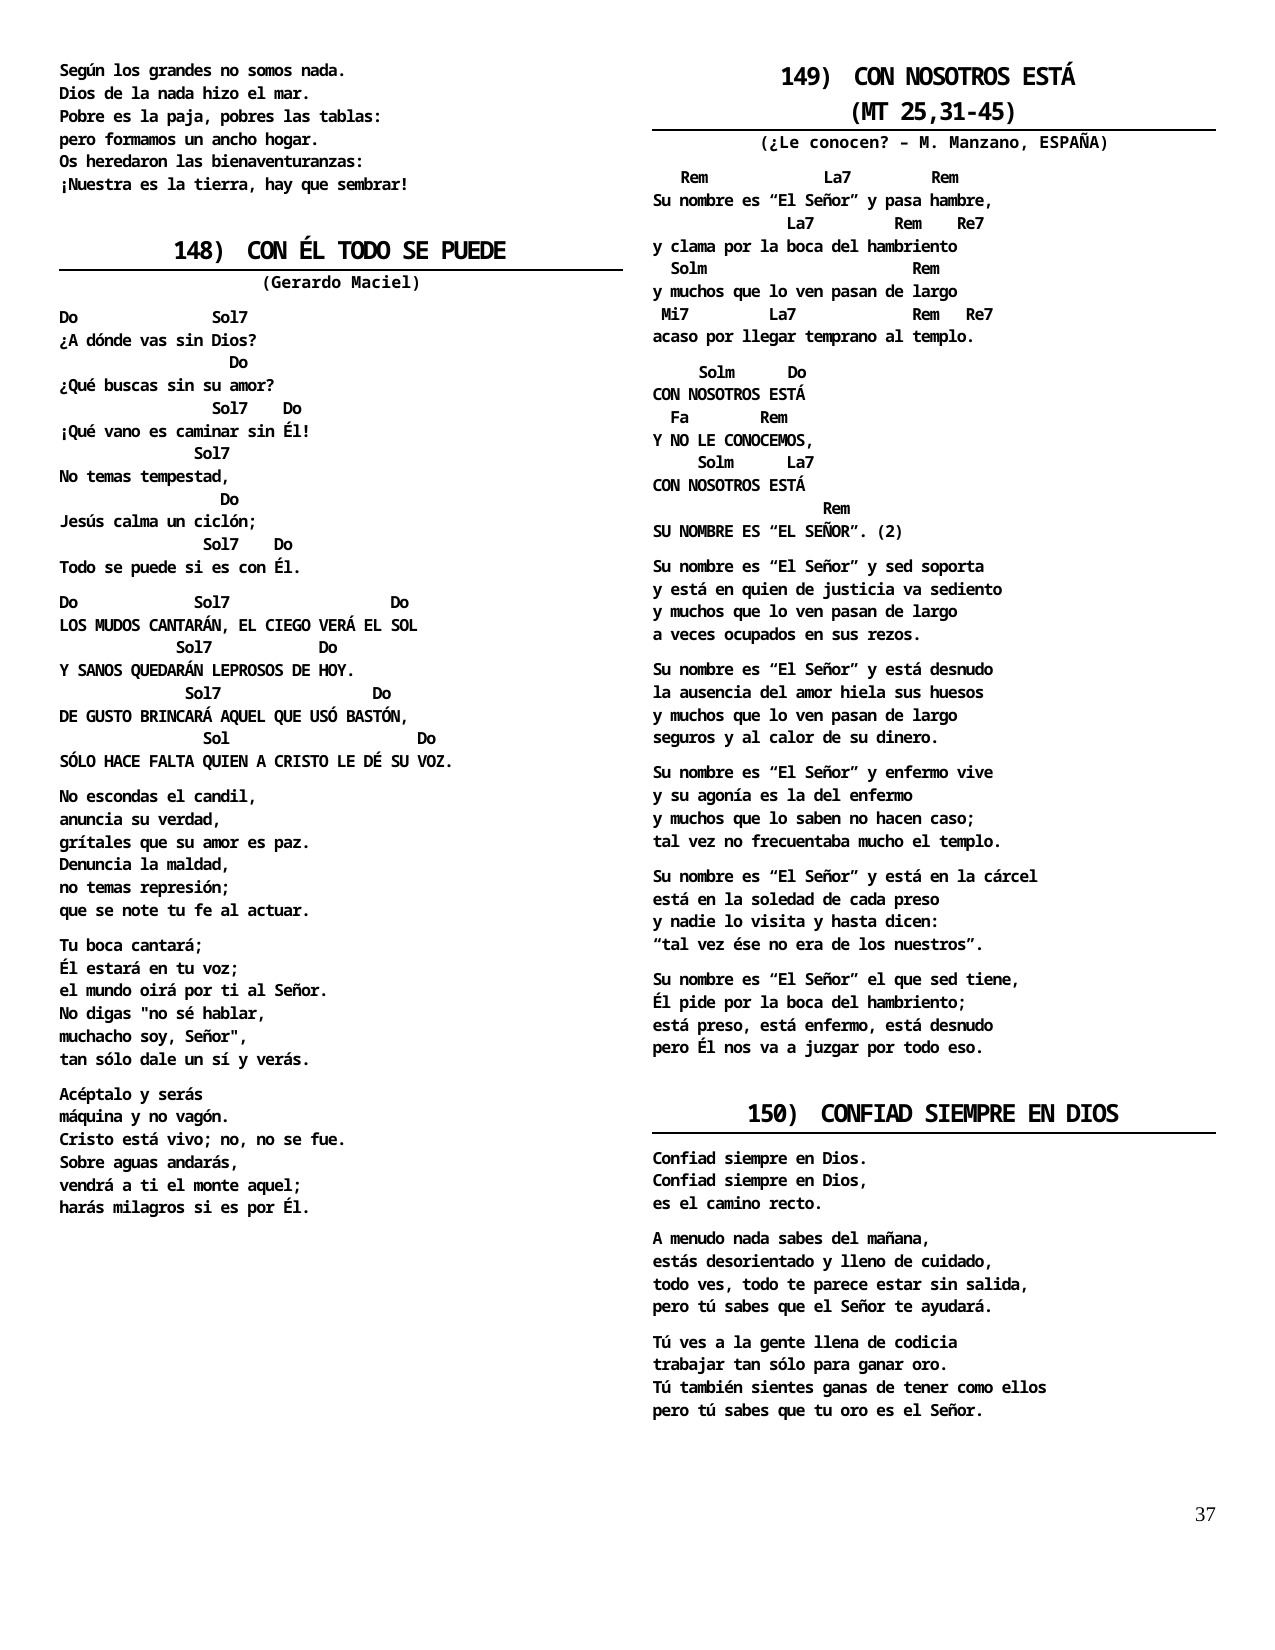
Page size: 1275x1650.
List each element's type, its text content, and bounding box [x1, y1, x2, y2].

subtitle Con Él Todo Se Puede [59, 233, 623, 269]
text Su nombre es “El Señor” y está desnudo la ausencia del amor hiela sus huesos y muchos que lo ven pasan de largo seguros y al calor de su dinero. [652, 658, 1216, 748]
text Según los grandes no somos nada. Dios de la nada hizo el mar. Pobre es la paja, pobres las tablas: pero formamos un ancho hogar. Os heredaron las bienaventuranzas: ¡Nuestra es la tierra, hay que sembrar! [59, 59, 623, 195]
text Confiad siempre en Dios. Confiad siempre en Dios, es el camino recto. [652, 1146, 1216, 1214]
text Su nombre es “El Señor” el que sed tiene, Él pide por la boca del hambriento; está preso, está enfermo, está desnudo pero Él nos va a juzgar por todo eso. [652, 968, 1216, 1058]
subtitle Confiad Siempre En Dios [652, 1096, 1216, 1132]
text Tú ves a la gente llena de codicia trabajar tan sólo para ganar oro. Tú también sientes ganas de tener como ellos pero tú sabes que tu oro es el Señor. [652, 1330, 1216, 1421]
text (Gerardo Maciel) [59, 271, 623, 293]
text Solm Do CON NOSOTROS ESTÁ Fa Rem Y NO LE CONOCEMOS, Solm La7 CON NOSOTROS ESTÁ Rem SU NOMBRE ES “EL SEÑOR”. (2) [652, 360, 1216, 542]
text Rem La7 Rem Su nombre es “El Señor” y pasa hambre, La7 Rem Re7 y clama por la boca del hambriento Solm Rem y muchos que lo ven pasan de largo Mi7 La7 Rem Re7 acaso por llegar temprano al templo. [652, 166, 1216, 348]
text Acéptalo y serás máquina y no vagón. Cristo está vivo; no, no se fue. Sobre aguas andarás, vendrá a ti el monte aquel; harás milagros si es por Él. [59, 1082, 623, 1219]
text Do Sol7 ¿A dónde vas sin Dios? Do ¿Qué buscas sin su amor? Sol7 Do ¡Qué vano es caminar sin Él! Sol7 No temas tempestad, Do Jesús calma un ciclón; Sol7 Do Todo se puede si es con Él. [59, 306, 623, 578]
text Su nombre es “El Señor” y enfermo vive y su agonía es la del enfermo y muchos que lo saben no hacen caso; tal vez no frecuentaba mucho el templo. [652, 761, 1216, 852]
text Su nombre es “El Señor” y está en la cárcel está en la soledad de cada preso y nadie lo visita y hasta dicen: “tal vez ése no era de los nuestros”. [652, 864, 1216, 955]
subtitle Con Nosotros Está (Mt 25,31-45) [652, 59, 1216, 129]
text Tu boca cantará; Él estará en tu voz; el mundo oirá por ti al Señor. No digas "no sé hablar, muchacho soy, Señor", tan sólo dale un sí y verás. [59, 934, 623, 1070]
text No escondas el candil, anuncia su verdad, grítales que su amor es paz. Denuncia la maldad, no temas represión; que se note tu fe al actuar. [59, 785, 623, 921]
text Su nombre es “El Señor” y sed soporta y está en quien de justicia va sediento y muchos que lo ven pasan de largo a veces ocupados en sus rezos. [652, 554, 1216, 645]
text Do Sol7 Do Los mudos cantarán, el ciego verá el sol Sol7 Do y sanos quedarán leprosos de hoy. Sol7 Do De gusto brincará aquel que usó bastón, Sol Do sólo hace falta quien a Cristo le dé su voz. [59, 591, 623, 772]
text A menudo nada sabes del mañana, estás desorientado y lleno de cuidado, todo ves, todo te parece estar sin salida, pero tú sabes que el Señor te ayudará. [652, 1227, 1216, 1318]
text (¿Le conocen? – M. Manzano, ESPAÑA) [652, 131, 1216, 153]
